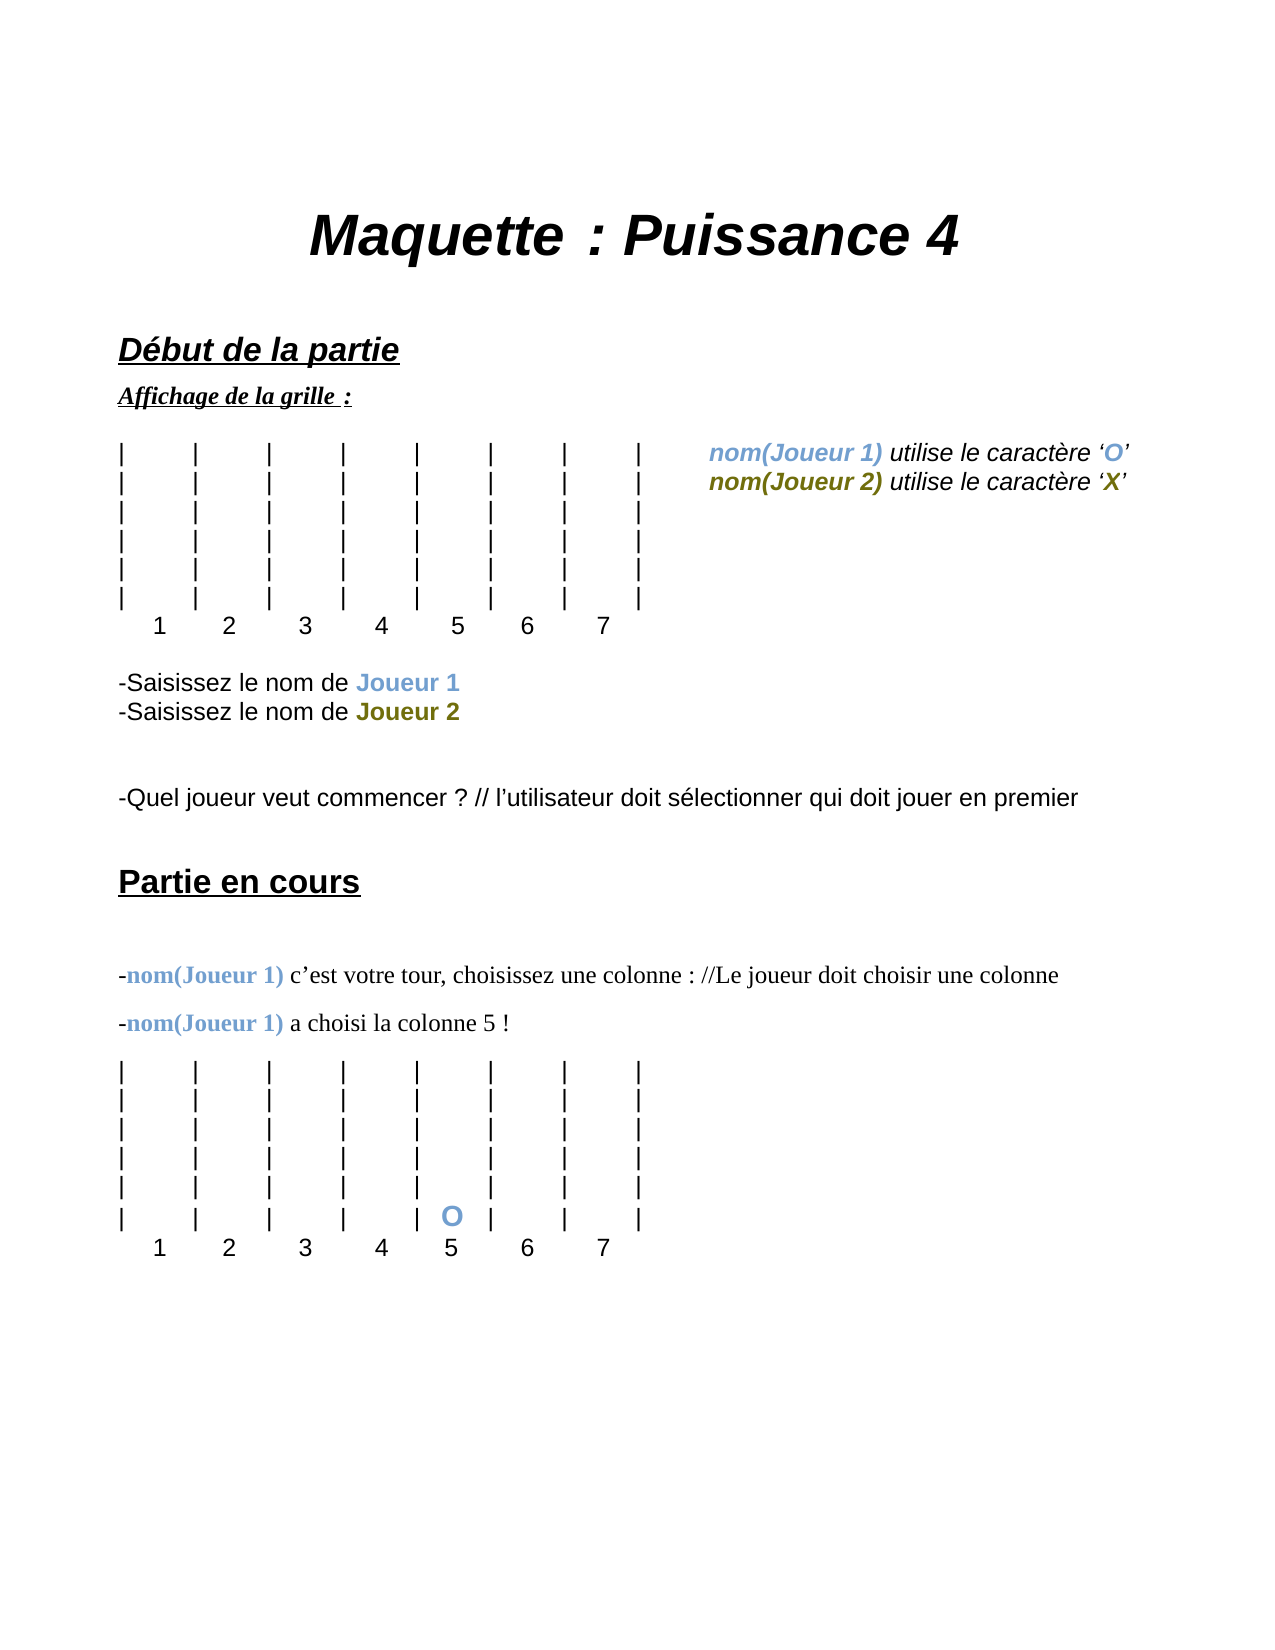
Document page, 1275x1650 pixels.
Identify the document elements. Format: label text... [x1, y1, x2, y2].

text | | | | | | | | [118, 496, 1157, 525]
text | | | | | | | | [118, 582, 1157, 611]
text | | | | | | | | [118, 1056, 1157, 1084]
text 1 2 3 4 5 6 7 [118, 611, 1157, 640]
text | | | | | | | | [118, 1142, 1157, 1171]
text | | | | | | | | [118, 1113, 1157, 1142]
text Affichage de la grille : [118, 381, 1157, 410]
text -Quel joueur veut commencer ? // l’utilisateur doit sélectionner qui doit jouer en premier [118, 783, 1157, 812]
text | | | | | | | | nom(Joueur 1) utilise le caractère ‘O’ [118, 438, 1157, 467]
subtitle Partie en cours [118, 862, 1157, 900]
text | | | | | O | | | [118, 1199, 1157, 1233]
text 1 2 3 4 5 6 7 [118, 1233, 1157, 1262]
text | | | | | | | | [118, 553, 1157, 582]
subtitle Début de la partie [118, 330, 1157, 368]
text | | | | | | | | [118, 1171, 1157, 1199]
text -nom(Joueur 1) c’est votre tour, choisissez une colonne : //Le joueur doit choisir une colonne [118, 961, 1157, 989]
text | | | | | | | | nom(Joueur 2) utilise le caractère ‘X’ [118, 467, 1157, 496]
text | | | | | | | | [118, 1084, 1157, 1113]
text -Saisissez le nom de Joueur 2 [118, 697, 1157, 726]
title Maquette : Puissance 4 [118, 201, 1157, 268]
text -nom(Joueur 1) a choisi la colonne 5 ! [118, 1008, 1157, 1037]
text | | | | | | | | [118, 525, 1157, 553]
text -Saisissez le nom de Joueur 1 [118, 668, 1157, 697]
